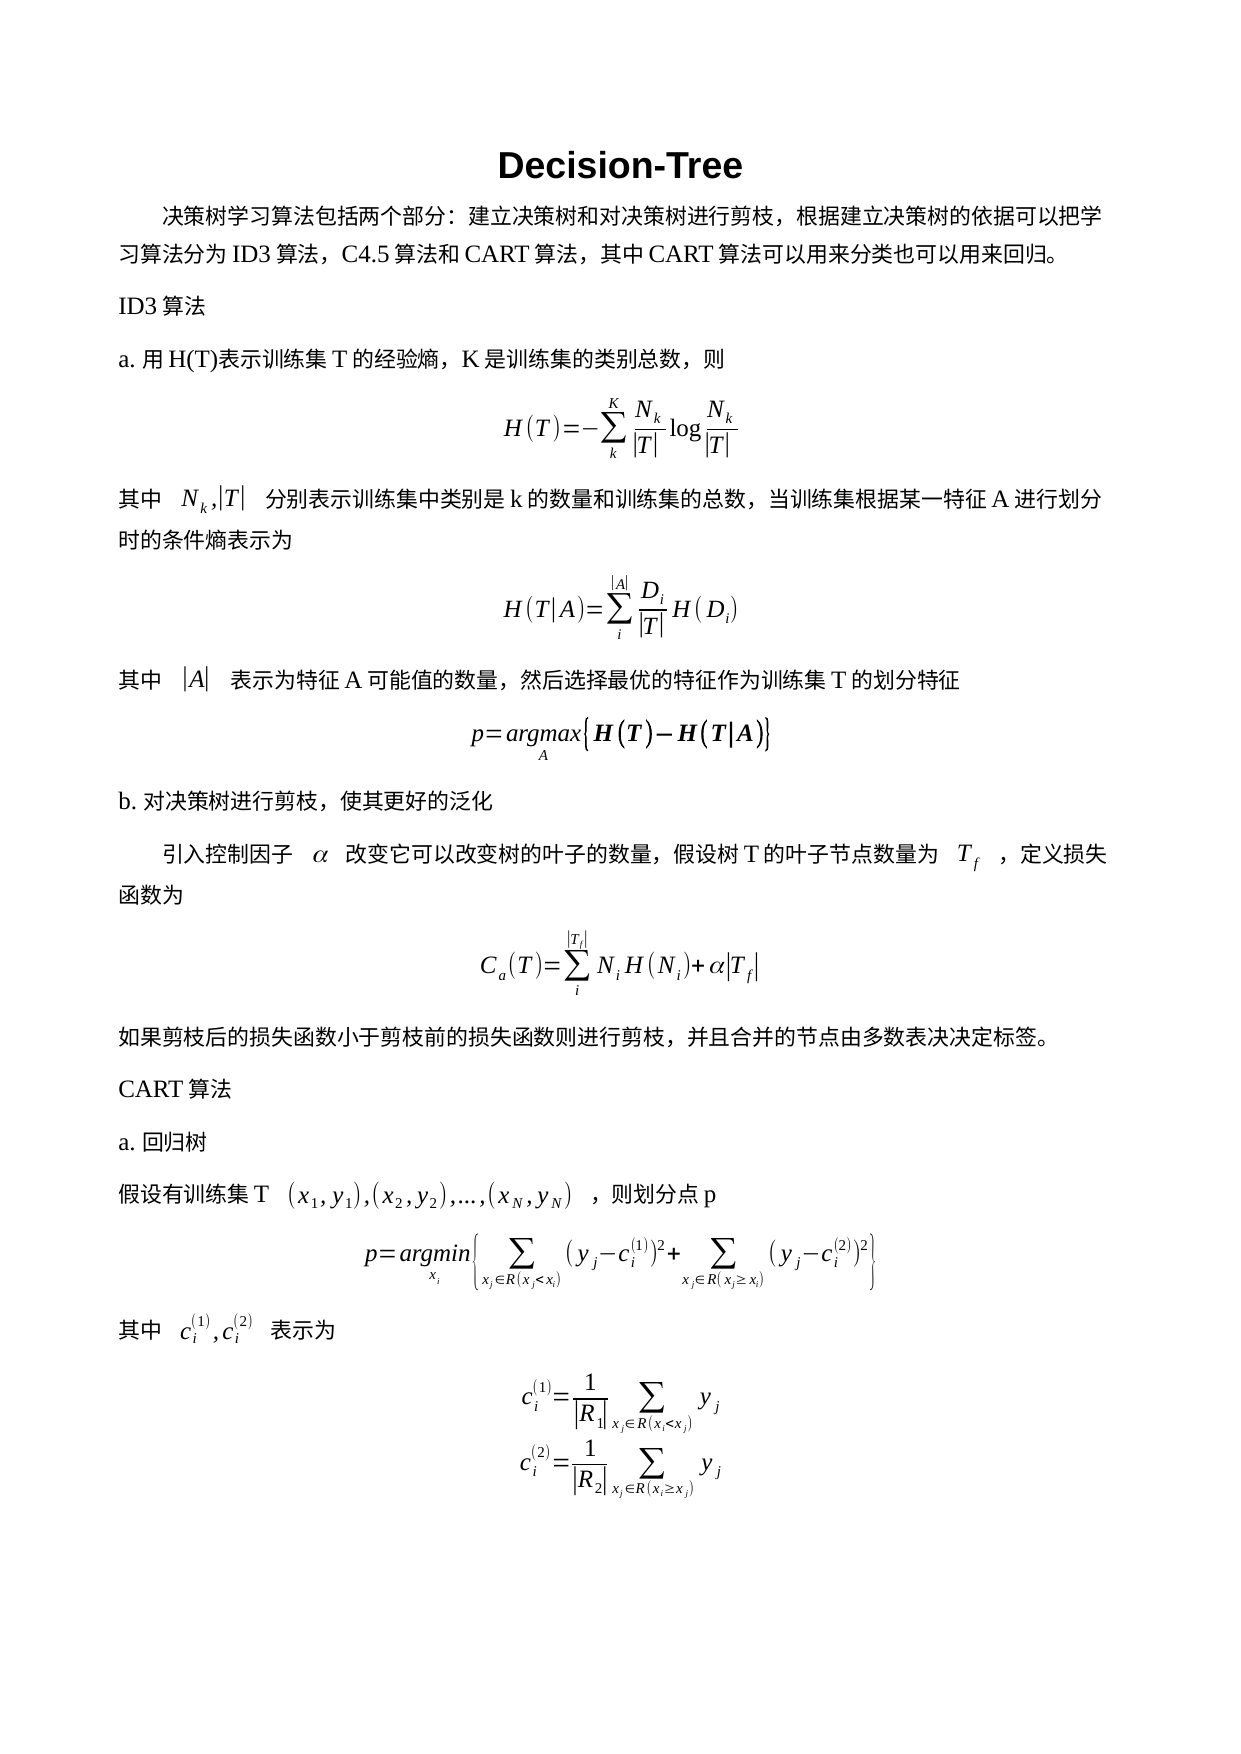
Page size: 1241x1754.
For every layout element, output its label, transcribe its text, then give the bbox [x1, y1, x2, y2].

text 假设有训练集T，则划分点p [118, 1177, 1122, 1212]
text ID3算法 [118, 289, 1122, 321]
text a. 回归树 [118, 1125, 1122, 1157]
text 如果剪枝后的损失函数小于剪枝前的损失函数则进行剪枝，并且合并的节点由多数表决决定标签。 [118, 1020, 1122, 1052]
text b. 对决策树进行剪枝，使其更好的泛化 [118, 784, 1122, 816]
text 其中表示为特征A可能值的数量，然后选择最优的特征作为训练集T的划分特征 [118, 663, 1122, 694]
title Decision-Tree [118, 143, 1122, 186]
text 引入控制因子改变它可以改变树的叶子的数量，假设树T的叶子节点数量为，定义损失函数为 [118, 837, 1122, 909]
text 决策树学习算法包括两个部分：建立决策树和对决策树进行剪枝，根据建立决策树的依据可以把学习算法分为ID3算法，C4.5算法和CART算法，其中CART算法可以用来分类也可以用来回归。 [118, 199, 1122, 268]
text CART算法 [118, 1072, 1122, 1104]
text 其中表示为 [118, 1313, 1122, 1348]
text a. 用H(T)表示训练集T的经验熵，K是训练集的类别总数，则 [118, 342, 1122, 373]
text 其中分别表示训练集中类别是k的数量和训练集的总数，当训练集根据某一特征A进行划分时的条件熵表示为 [118, 482, 1122, 554]
